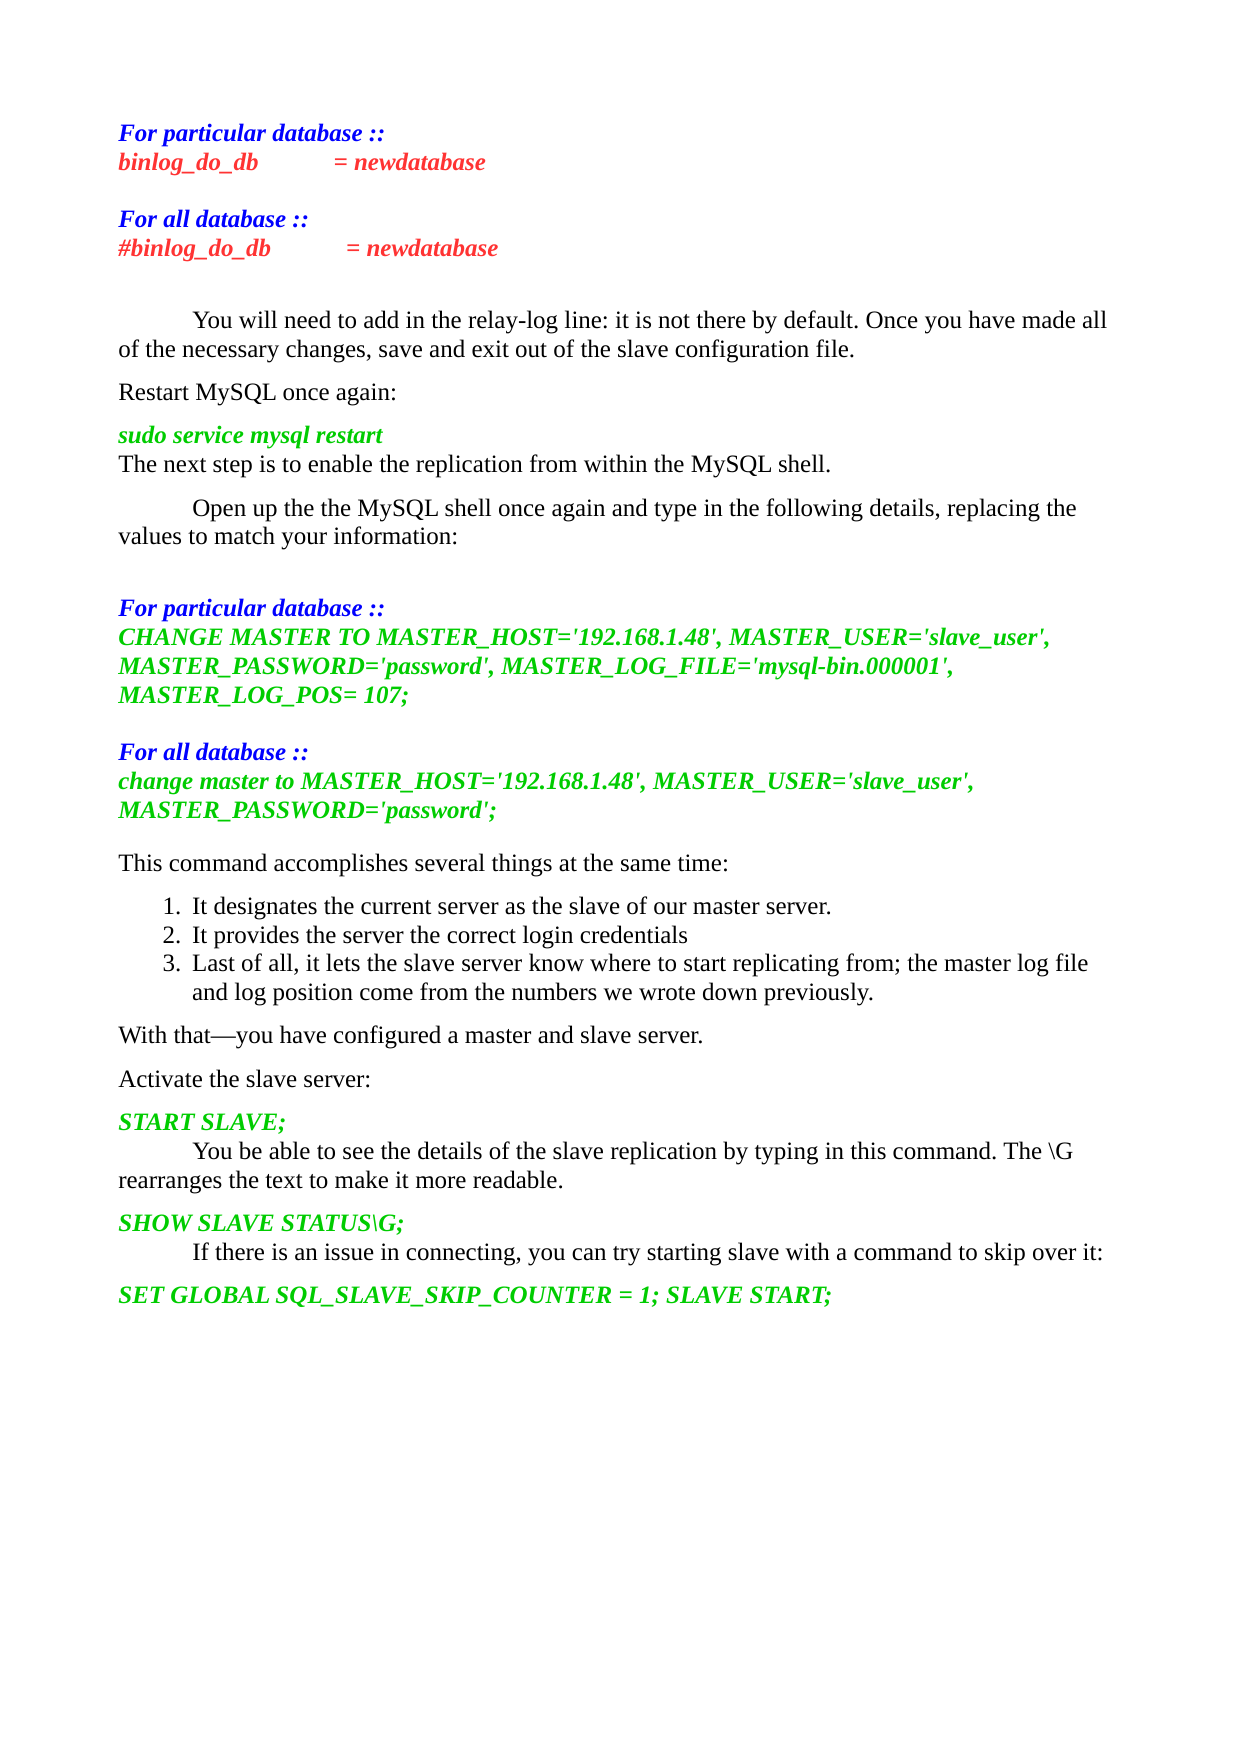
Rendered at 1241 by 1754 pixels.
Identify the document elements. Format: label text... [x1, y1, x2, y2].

text For all database :: [118, 737, 1122, 766]
text For particular database :: [118, 593, 1122, 622]
text #binlog_do_db = newdatabase [118, 233, 1122, 262]
text If there is an issue in connecting, you can try starting slave with a command to skip over it: [118, 1237, 1122, 1266]
list It provides the server the correct login credentials [162, 920, 1122, 948]
text SET GLOBAL SQL_SLAVE_SKIP_COUNTER = 1; SLAVE START; [118, 1280, 1122, 1309]
text SHOW SLAVE STATUS\G; [118, 1208, 1122, 1237]
text change master to MASTER_HOST='192.168.1.48', MASTER_USER='slave_user', MASTER_PASSWORD='password'; [118, 766, 1122, 823]
text Activate the slave server: [118, 1064, 1122, 1093]
text sudo service mysql restart [118, 421, 1122, 449]
text binlog_do_db = newdatabase [118, 147, 1122, 176]
text For particular database :: [118, 118, 1122, 147]
list Last of all, it lets the slave server know where to start replicating from; the master log file and log position come from the numbers we wrote down previously. [162, 948, 1122, 1006]
text This command accomplishes several things at the same time: [118, 848, 1122, 876]
text CHANGE MASTER TO MASTER_HOST='192.168.1.48', MASTER_USER='slave_user', MASTER_PASSWORD='password', MASTER_LOG_FILE='mysql-bin.000001', MASTER_LOG_POS= 107; [118, 622, 1122, 708]
text For all database :: [118, 204, 1122, 233]
text Restart MySQL once again: [118, 377, 1122, 406]
text You be able to see the details of the slave replication by typing in this command. The \G rearranges the text to make it more readable. [118, 1136, 1122, 1193]
text Open up the the MySQL shell once again and type in the following details, replacing the values to match your information: [118, 493, 1122, 550]
text The next step is to enable the replication from within the MySQL shell. [118, 449, 1122, 478]
text With that—you have configured a master and slave server. [118, 1021, 1122, 1049]
list It designates the current server as the slave of our master server. [162, 891, 1122, 920]
text You will need to add in the relay-log line: it is not there by default. Once you have made all of the necessary changes, save and exit out of the slave configuration file. [118, 305, 1122, 363]
text START SLAVE; [118, 1107, 1122, 1136]
